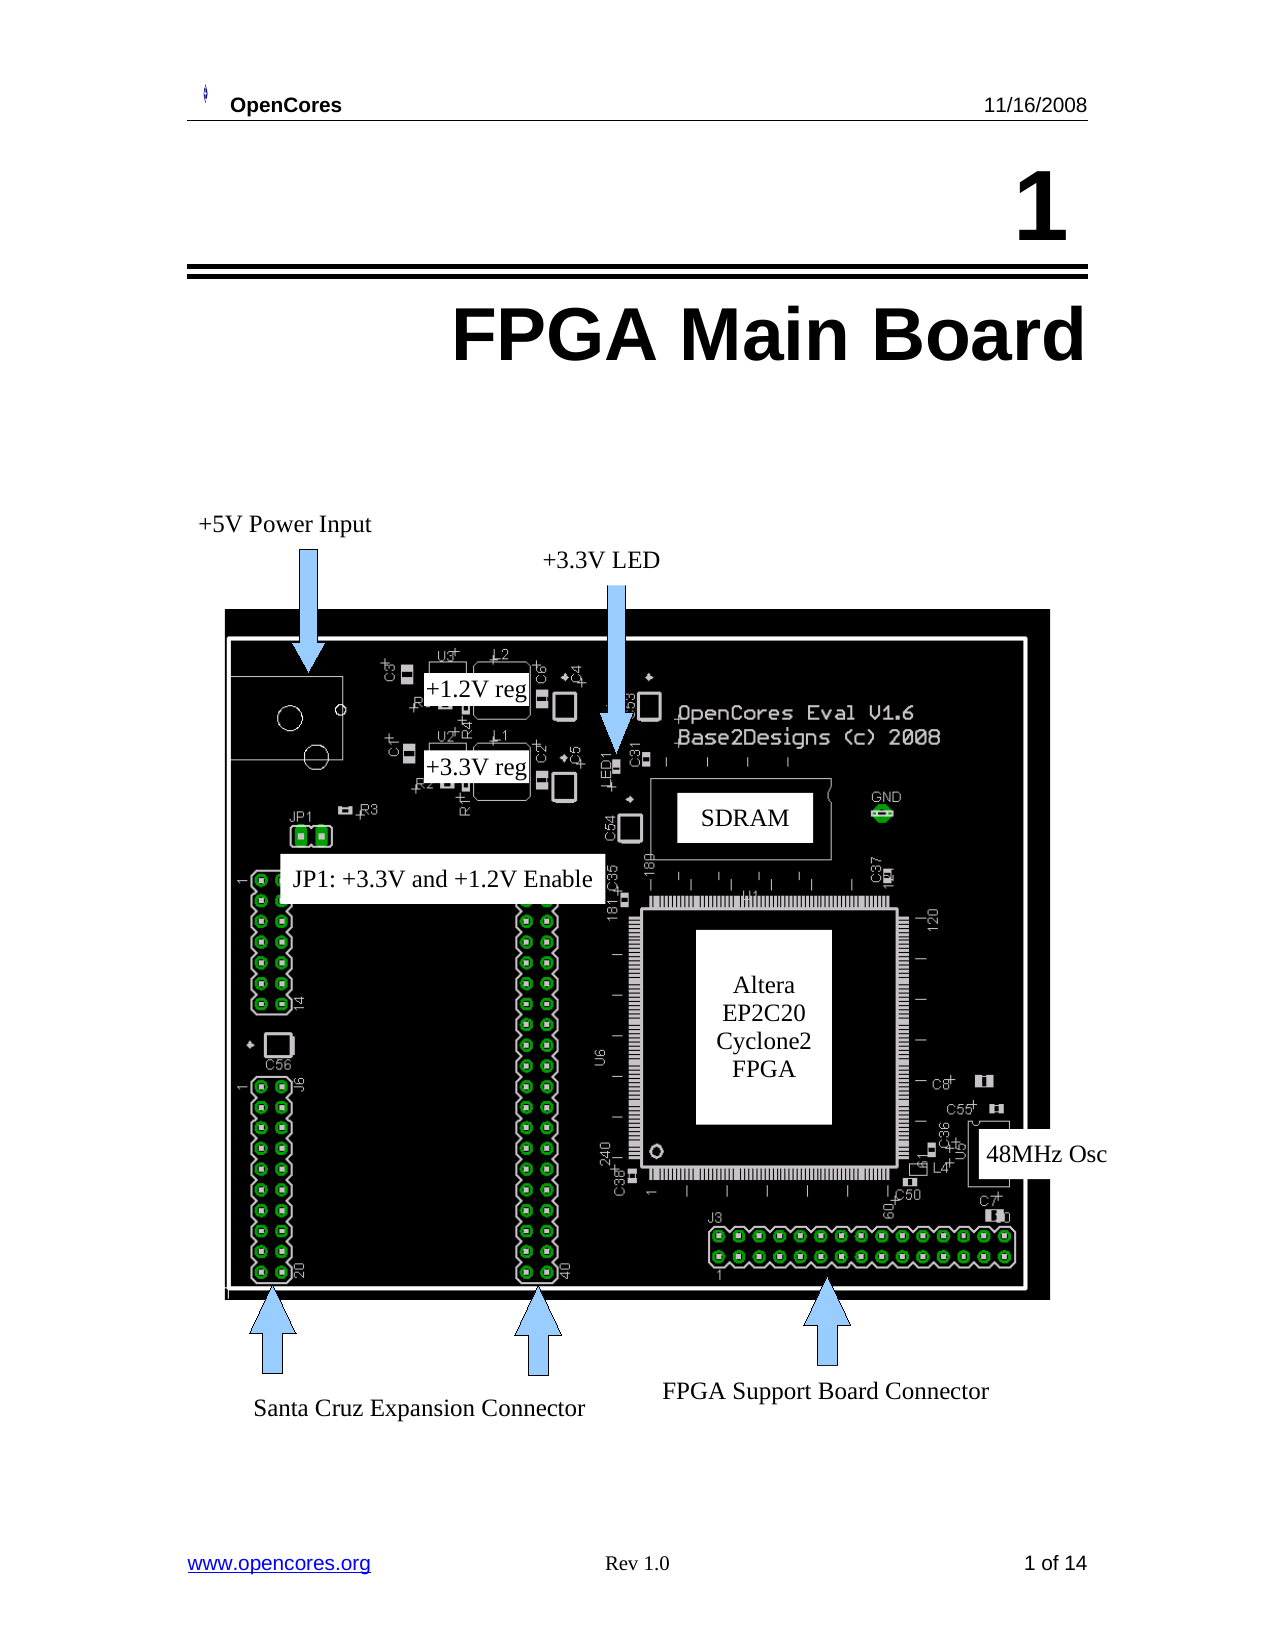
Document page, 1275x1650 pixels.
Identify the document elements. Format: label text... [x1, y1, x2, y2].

picture [224, 609, 1051, 1300]
subtitle FPGA Main Board [187, 292, 1088, 376]
